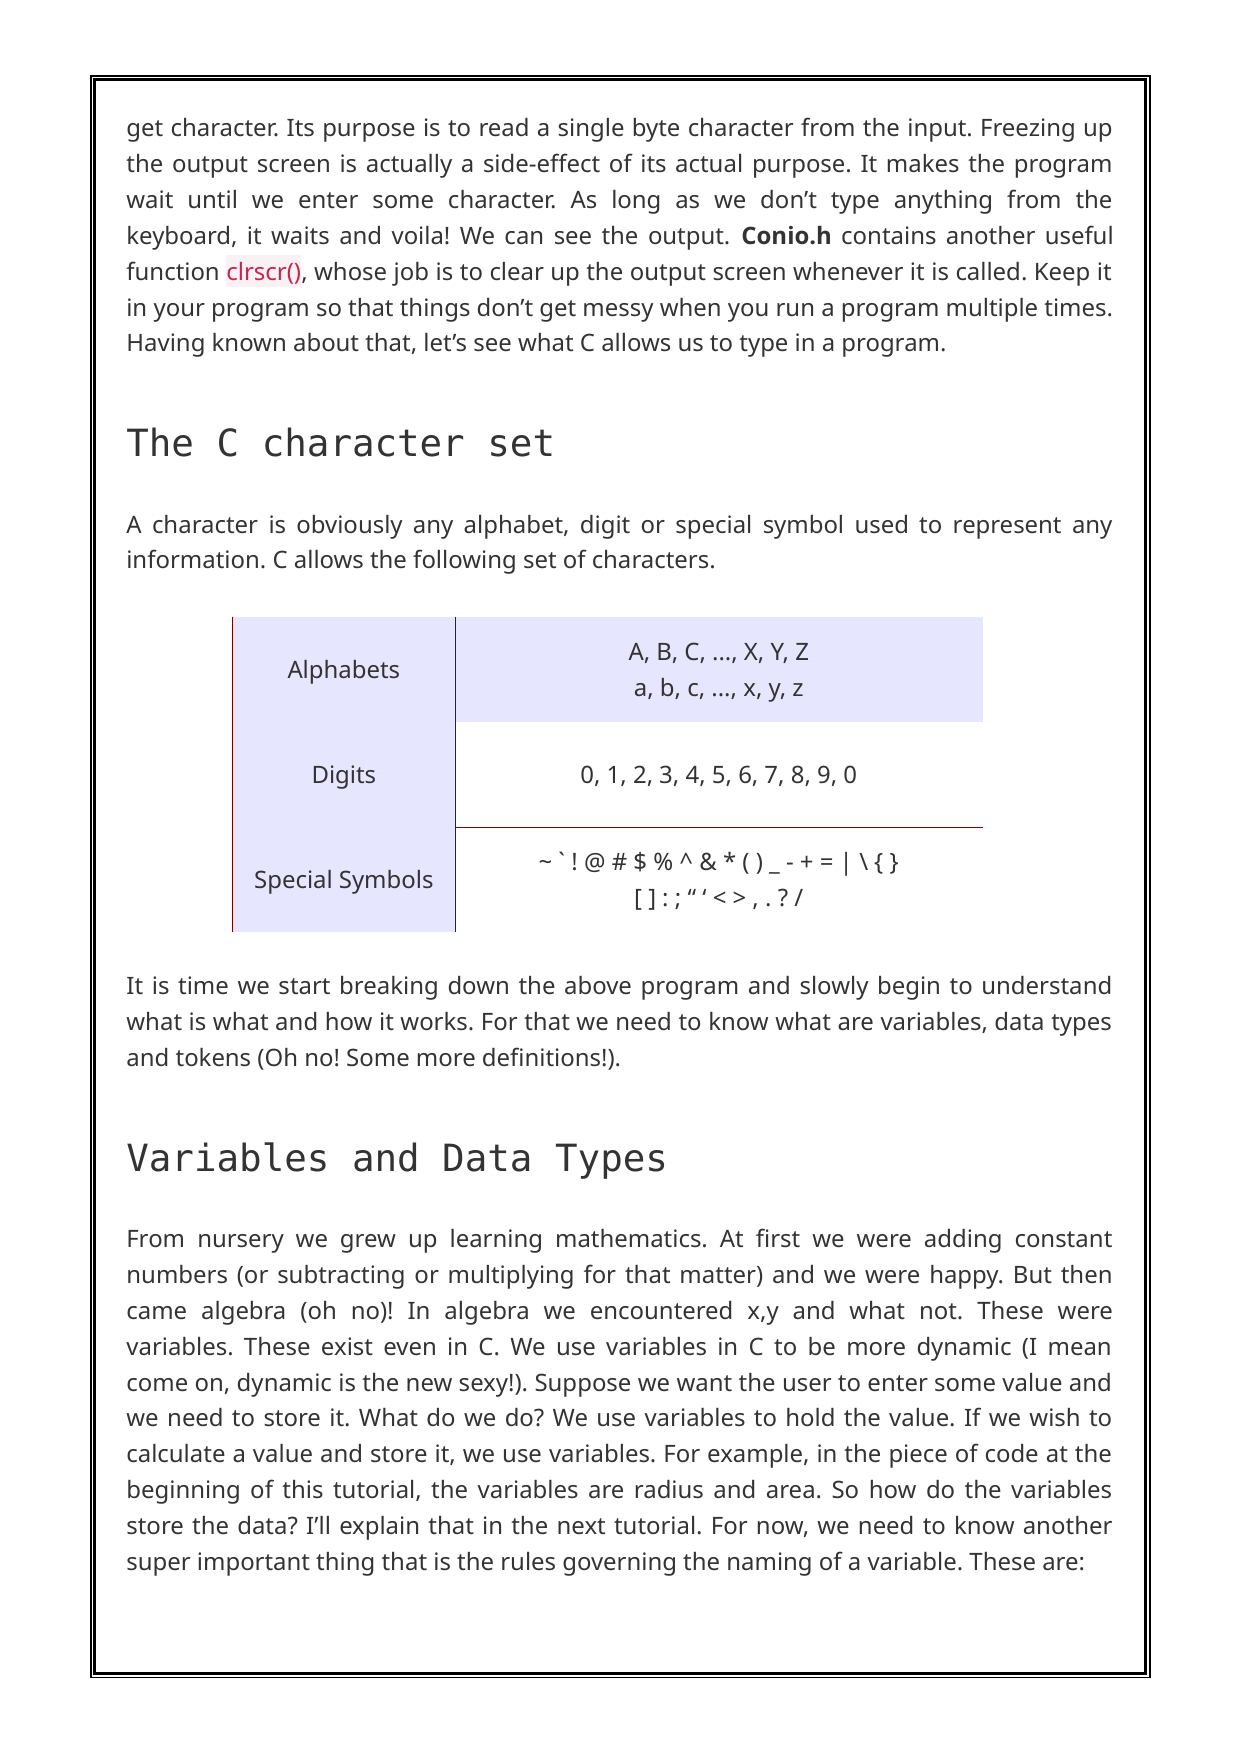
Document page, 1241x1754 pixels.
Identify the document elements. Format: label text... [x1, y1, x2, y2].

text get character. Its purpose is to read a single byte character from the input. Freezing up the output screen is actually a side-effect of its actual purpose. It makes the program wait until we enter some character. As long as we don’t type anything from the keyboard, it waits and voila! We can see the output. Conio.h contains another useful function clrscr(), whose job is to clear up the output screen whenever it is called. Keep it in your program so that things don’t get messy when you run a program multiple times. Having known about that, let’s see what C allows us to type in a program. [126, 111, 1114, 359]
table_cell Digits [233, 722, 455, 827]
subtitle It is time we start breaking down the above program and slowly begin to understand what is what and how it works. For that we need to know what are variables, data types and tokens (Oh no! Some more definitions!). [126, 969, 1114, 1073]
text From nursery we grew up learning mathematics. At first we were adding constant numbers (or subtracting or multiplying for that matter) and we were happy. But then came algebra (oh no)! In algebra we encountered x,y and what not. These were variables. These exist even in C. We use variables in C to be more dynamic (I mean come on, dynamic is the new sexy!). Suppose we want the user to enter some value and we need to store it. What do we do? We use variables to hold the value. If we wish to calculate a value and store it, we use variables. For example, in the piece of code at the beginning of this tutorial, the variables are radius and area. So how do the variables store the data? I’ll explain that in the next tutorial. For now, we need to know another super important thing that is the rules governing the naming of a variable. These are: [126, 1222, 1114, 1577]
table_cell Special Symbols [233, 827, 455, 932]
text A character is obviously any alphabet, digit or special symbol used to represent any information. C allows the following set of characters. [126, 507, 1114, 576]
table_cell ~ ` ! @ # $ % ^ & * ( ) _ - + = | \ { } [ ] : ; “ ‘ < > , . ? / [456, 828, 983, 932]
table_cell 0, 1, 2, 3, 4, 5, 6, 7, 8, 9, 0 [456, 722, 983, 827]
subtitle The C character set [126, 422, 1114, 466]
table_header A, B, C, ..., X, Y, Z a, b, c, ..., x, y, z [456, 617, 983, 722]
table_header Alphabets [233, 617, 455, 722]
subtitle Variables and Data Types [126, 1137, 1114, 1180]
